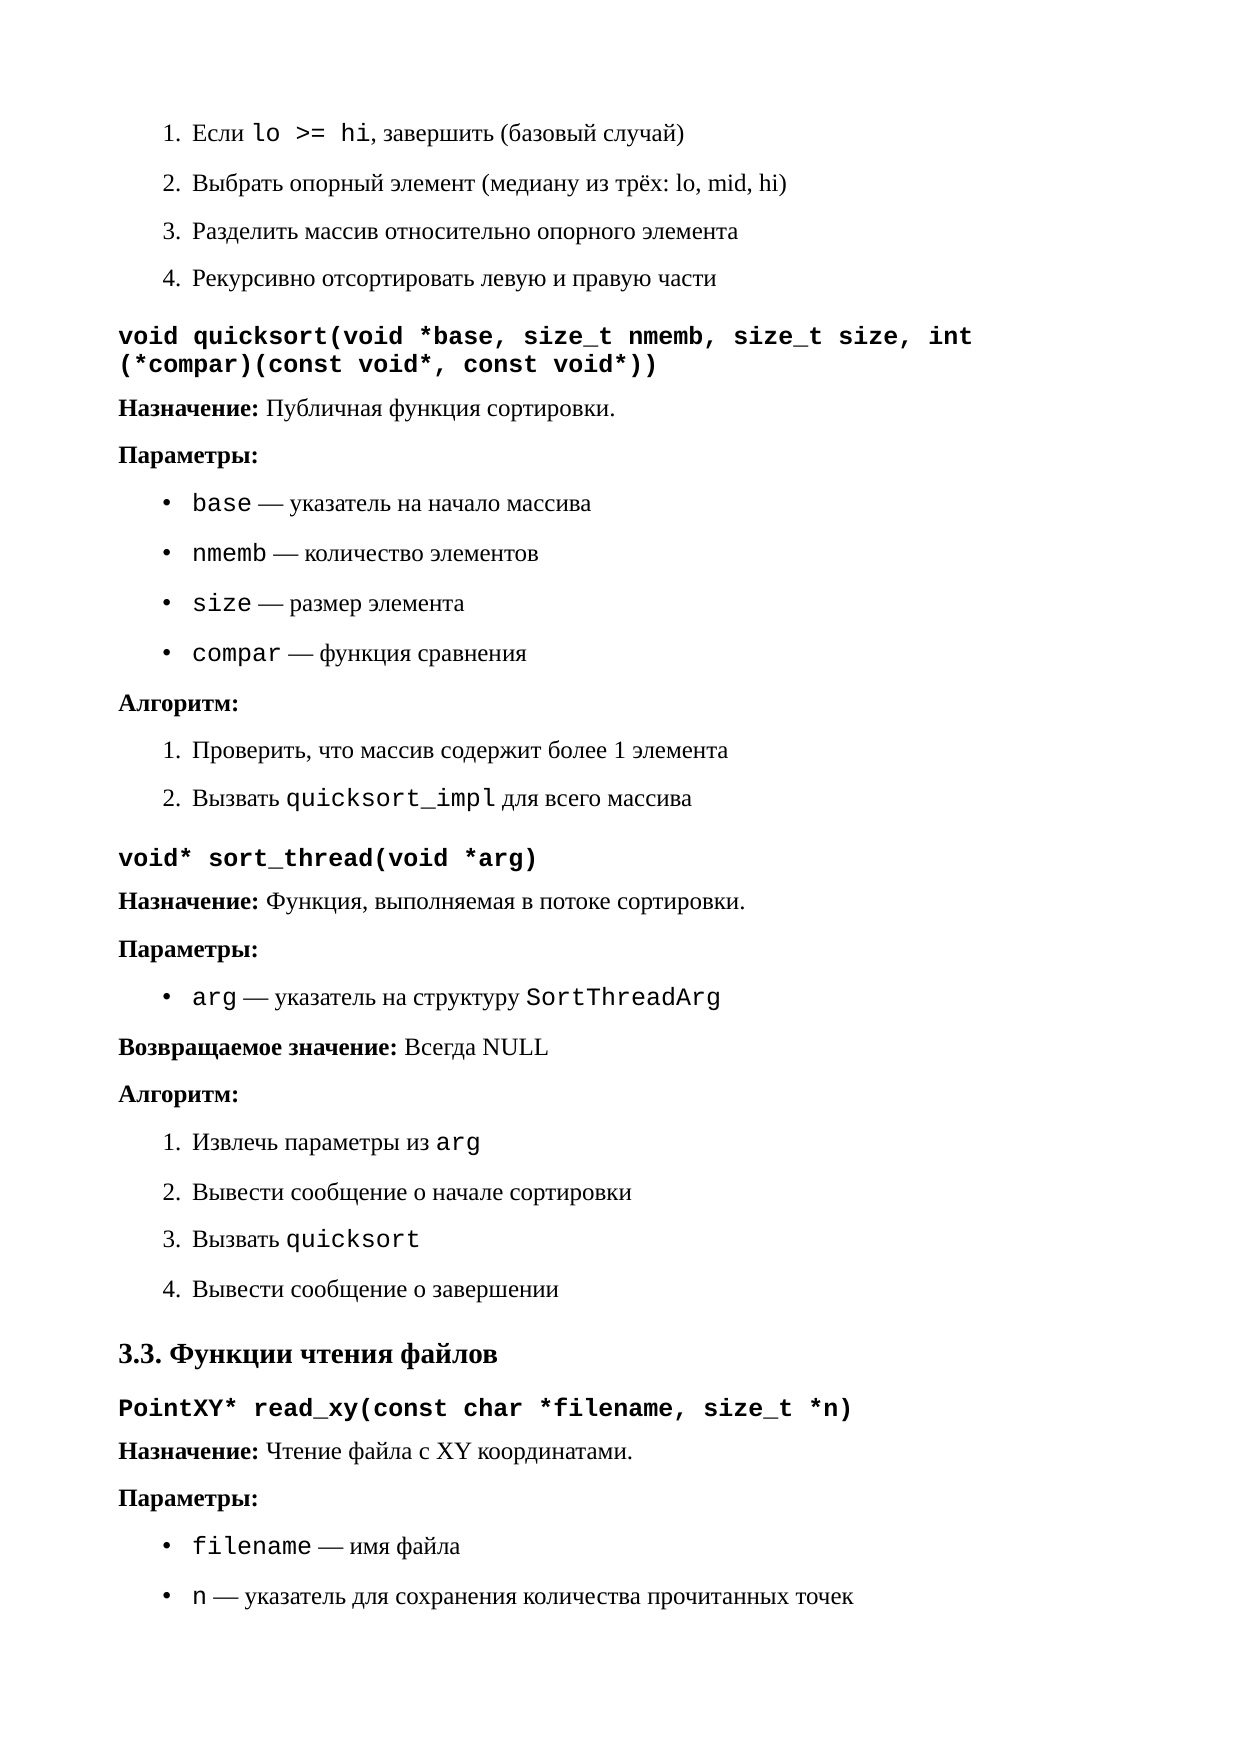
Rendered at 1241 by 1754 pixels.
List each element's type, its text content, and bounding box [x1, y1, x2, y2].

text Параметры: [118, 1483, 1122, 1512]
list Выбрать опорный элемент (медиану из трёх: lo, mid, hi) [162, 168, 1122, 197]
text Назначение: Функция, выполняемая в потоке сортировки. [118, 886, 1122, 915]
list Вызвать quicksort [162, 1224, 1122, 1255]
text Алгоритм: [118, 688, 1122, 717]
subtitle PointXY* read_xy(const char *filename, size_t *n) [118, 1395, 1122, 1423]
text Назначение: Публичная функция сортировки. [118, 393, 1122, 421]
text Назначение: Чтение файла с XY координатами. [118, 1436, 1122, 1465]
list Рекурсивно отсортировать левую и правую части [162, 263, 1122, 292]
list Вызвать quicksort_impl для всего массива [162, 783, 1122, 814]
list Вывести сообщение о начале сортировки [162, 1177, 1122, 1206]
list Вывести сообщение о завершении [162, 1274, 1122, 1303]
list base — указатель на начало массива [162, 488, 1122, 519]
list Разделить массив относительно опорного элемента [162, 216, 1122, 244]
list arg — указатель на структуру SortThreadArg [162, 982, 1122, 1012]
list size — размер элемента [162, 588, 1122, 619]
list filename — имя файла [162, 1531, 1122, 1562]
subtitle 3.3. Функции чтения файлов [118, 1337, 1122, 1370]
list Проверить, что массив содержит более 1 элемента [162, 735, 1122, 764]
list Если lo >= hi, завершить (базовый случай) [162, 118, 1122, 149]
text Параметры: [118, 934, 1122, 963]
list n — указатель для сохранения количества прочитанных точек [162, 1581, 1122, 1612]
text Возвращаемое значение: Всегда NULL [118, 1032, 1122, 1060]
subtitle void* sort_thread(void *arg) [118, 846, 1122, 874]
list compar — функция сравнения [162, 638, 1122, 669]
list nmemb — количество элементов [162, 538, 1122, 569]
subtitle void quicksort(void *base, size_t nmemb, size_t size, int (*compar)(const void*, const void*)) [118, 323, 1122, 380]
text Алгоритм: [118, 1079, 1122, 1108]
list Извлечь параметры из arg [162, 1127, 1122, 1158]
text Параметры: [118, 440, 1122, 469]
